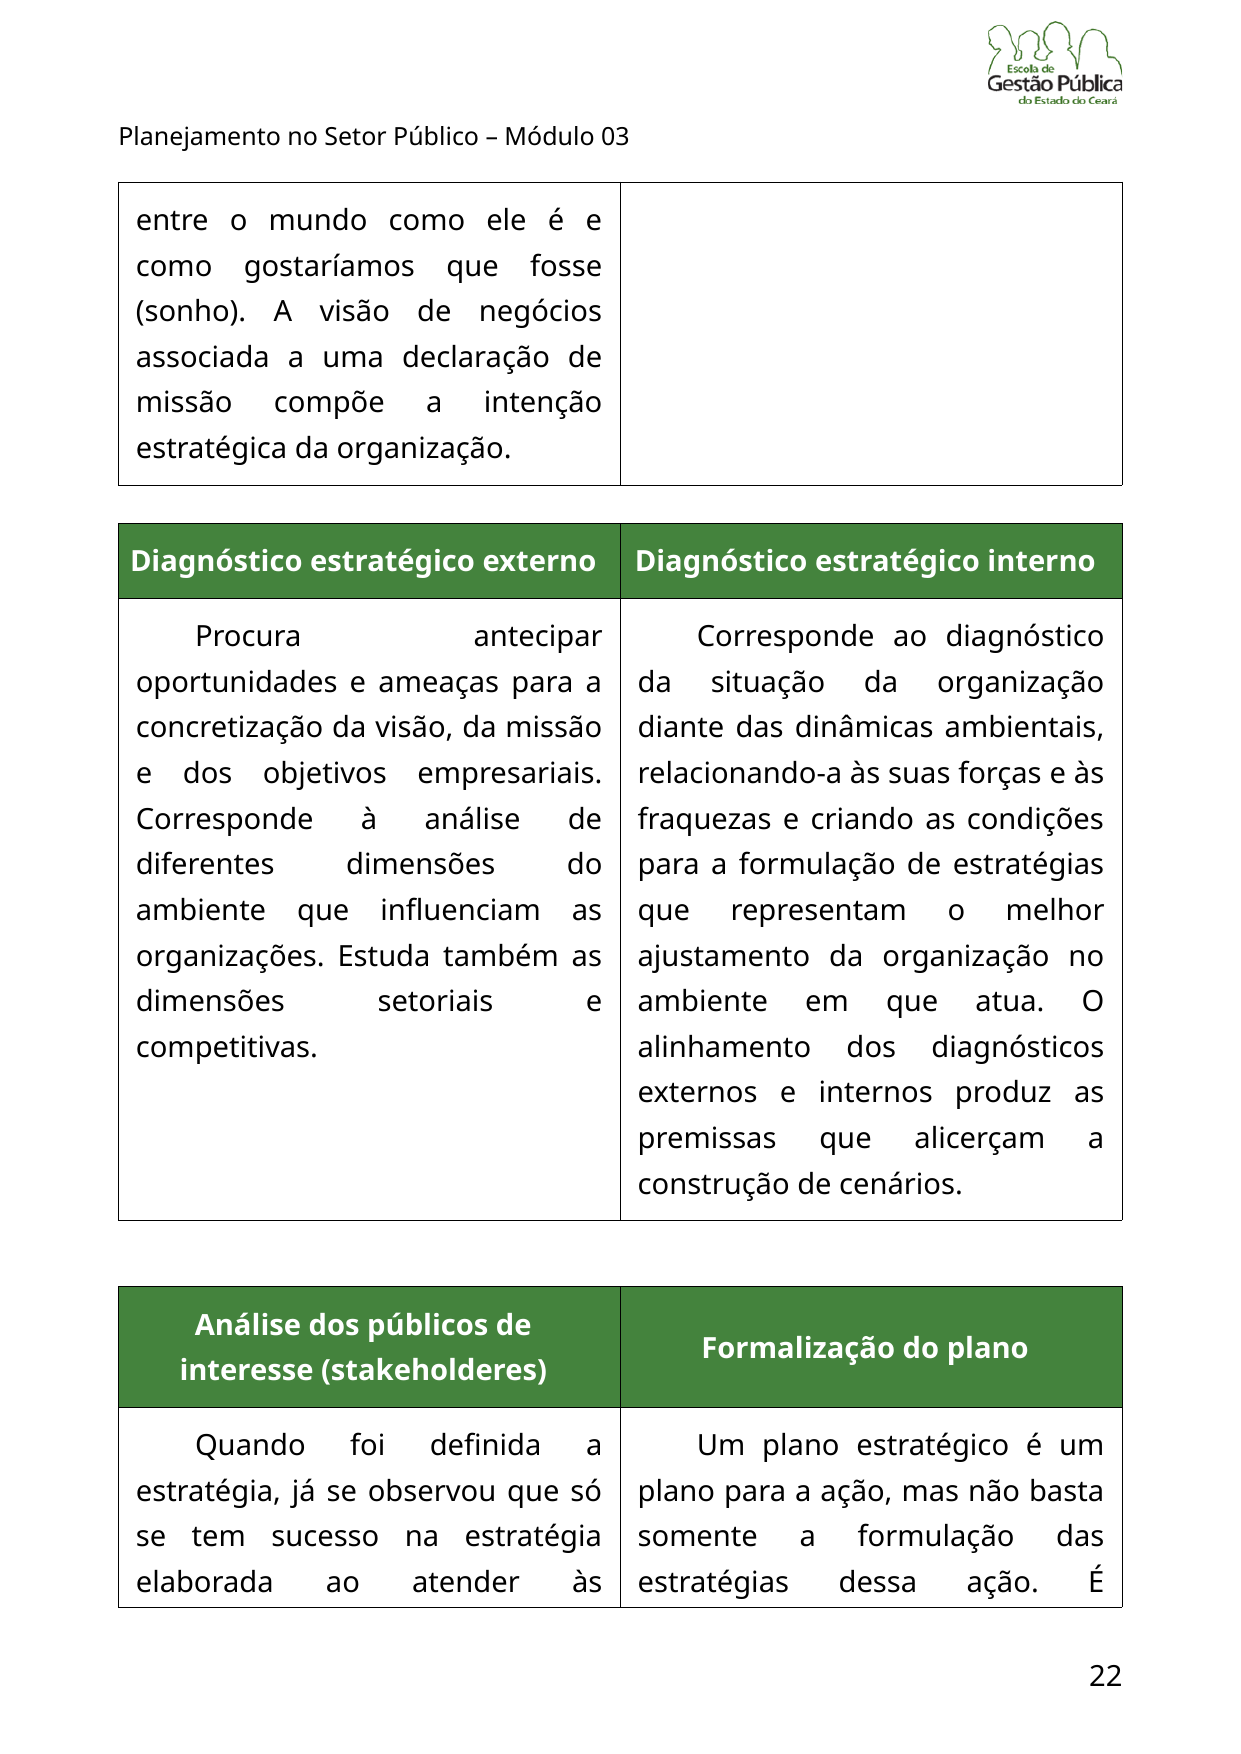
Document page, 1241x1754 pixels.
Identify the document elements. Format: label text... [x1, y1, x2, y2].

table_header Diagnóstico estratégico interno [621, 524, 1122, 598]
table_cell entre o mundo como ele é e como gostaríamos que fosse (sonho). A visão de negócios associada a uma declaração de missão compõe a intenção estratégica da organização. [119, 183, 620, 484]
table_header Formalização do plano [621, 1287, 1122, 1407]
table_cell Um plano estratégico é um plano para a ação, mas não basta somente a formulação das estratégias dessa ação. É [621, 1408, 1122, 1607]
table_cell Procura antecipar oportunidades e ameaças para a concretização da visão, da missão e dos objetivos empresariais. Corresponde à análise de diferentes dimensões do ambiente que influenciam as organizações. Estuda também as dimensões setoriais e competitivas. [119, 599, 620, 1220]
table_cell Corresponde ao diagnóstico da situação da organização diante das dinâmicas ambientais, relacionando-a às suas forças e às fraquezas e criando as condições para a formulação de estratégias que representam o melhor ajustamento da organização no ambiente em que atua. O alinhamento dos diagnósticos externos e internos produz as premissas que alicerçam a construção de cenários. [621, 599, 1122, 1220]
table_cell Quando foi definida a estratégia, já se observou que só se tem sucesso na estratégia elaborada ao atender às [119, 1408, 620, 1607]
picture [118, 21, 1123, 104]
table_cell [621, 183, 1122, 484]
table_header Análise dos públicos de interesse (stakeholderes) [119, 1287, 620, 1407]
table_header Diagnóstico estratégico externo [119, 524, 620, 598]
